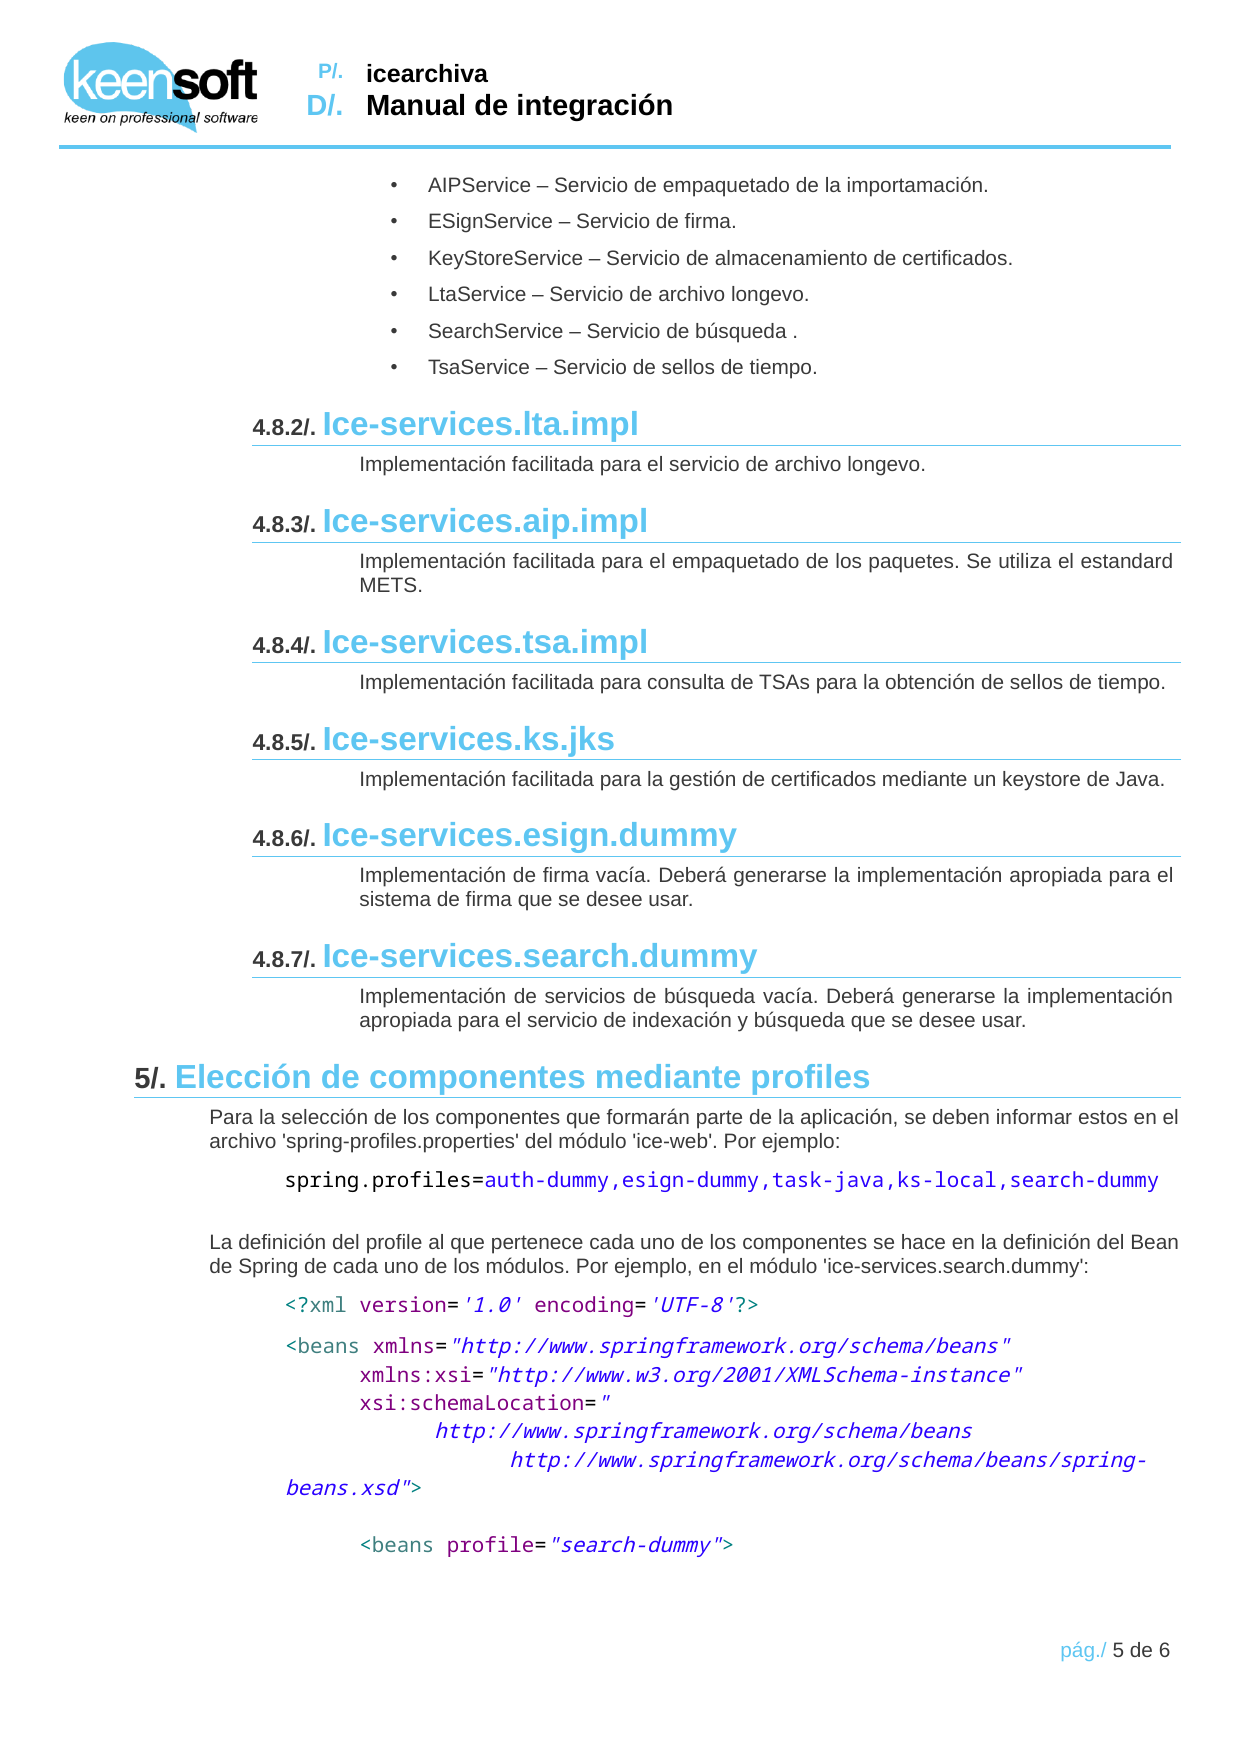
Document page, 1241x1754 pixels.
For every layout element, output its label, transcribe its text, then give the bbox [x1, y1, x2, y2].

subtitle Ice-services.esign.dummy [252, 815, 1181, 856]
subtitle Ice-services.aip.impl [252, 501, 1181, 542]
text http://www.springframework.org/schema/beans http://www.springframework.org/schema/beans/spring-beans.xsd"> [285, 1417, 1181, 1502]
subtitle Ice-services.ks.jks [252, 718, 1181, 759]
text Implementación facilitada para la gestión de certificados mediante un keystore de Java. [59, 766, 1181, 790]
text Implementación facilitada para consulta de TSAs para la obtención de sellos de tiempo. [59, 669, 1181, 693]
subtitle Ice-services.tsa.impl [252, 622, 1181, 662]
text xmlns:xsi="http://www.w3.org/2001/XMLSchema-instance" [285, 1360, 1181, 1388]
list ESignService – Servicio de firma. [390, 209, 1181, 233]
subtitle Ice-services.lta.impl [252, 404, 1181, 445]
text Implementación de firma vacía. Deberá generarse la implementación apropiada para el sistema de firma que se desee usar. [59, 863, 1181, 911]
text <beans xmlns="http://www.springframework.org/schema/beans" [285, 1331, 1181, 1360]
picture [63, 42, 258, 133]
list TsaService – Servicio de sellos de tiempo. [390, 355, 1181, 379]
list SearchService – Servicio de búsqueda . [390, 319, 1181, 343]
text Para la selección de los componentes que formarán parte de la aplicación, se deben informar estos en el archivo 'spring-profiles.properties' del módulo 'ice-web'. Por ejemplo: [59, 1104, 1181, 1152]
text <?xml version='1.0' encoding='UTF-8'?> [59, 1290, 1181, 1319]
list AIPService – Servicio de empaquetado de la importamación. [390, 172, 1181, 196]
subtitle Elección de componentes mediante profiles [134, 1057, 1181, 1097]
text La definición del profile al que pertenece cada uno de los componentes se hace en la definición del Bean de Spring de cada uno de los módulos. Por ejemplo, en el módulo 'ice-services.search.dummy': [59, 1230, 1181, 1278]
list KeyStoreService – Servicio de almacenamiento de certificados. [390, 246, 1181, 269]
text xsi:schemaLocation=" [285, 1388, 1181, 1417]
text Implementación facilitada para el empaquetado de los paquetes. Se utiliza el estandard METS. [59, 549, 1181, 597]
text <beans profile="search-dummy"> [285, 1530, 1181, 1559]
text Implementación facilitada para el servicio de archivo longevo. [59, 452, 1181, 476]
text spring.profiles=auth-dummy,esign-dummy,task-java,ks-local,search-dummy [59, 1165, 1181, 1193]
list LtaService – Servicio de archivo longevo. [390, 282, 1181, 306]
subtitle Ice-services.search.dummy [252, 936, 1181, 977]
text Implementación de servicios de búsqueda vacía. Deberá generarse la implementación apropiada para el servicio de indexación y búsqueda que se desee usar. [59, 984, 1181, 1032]
